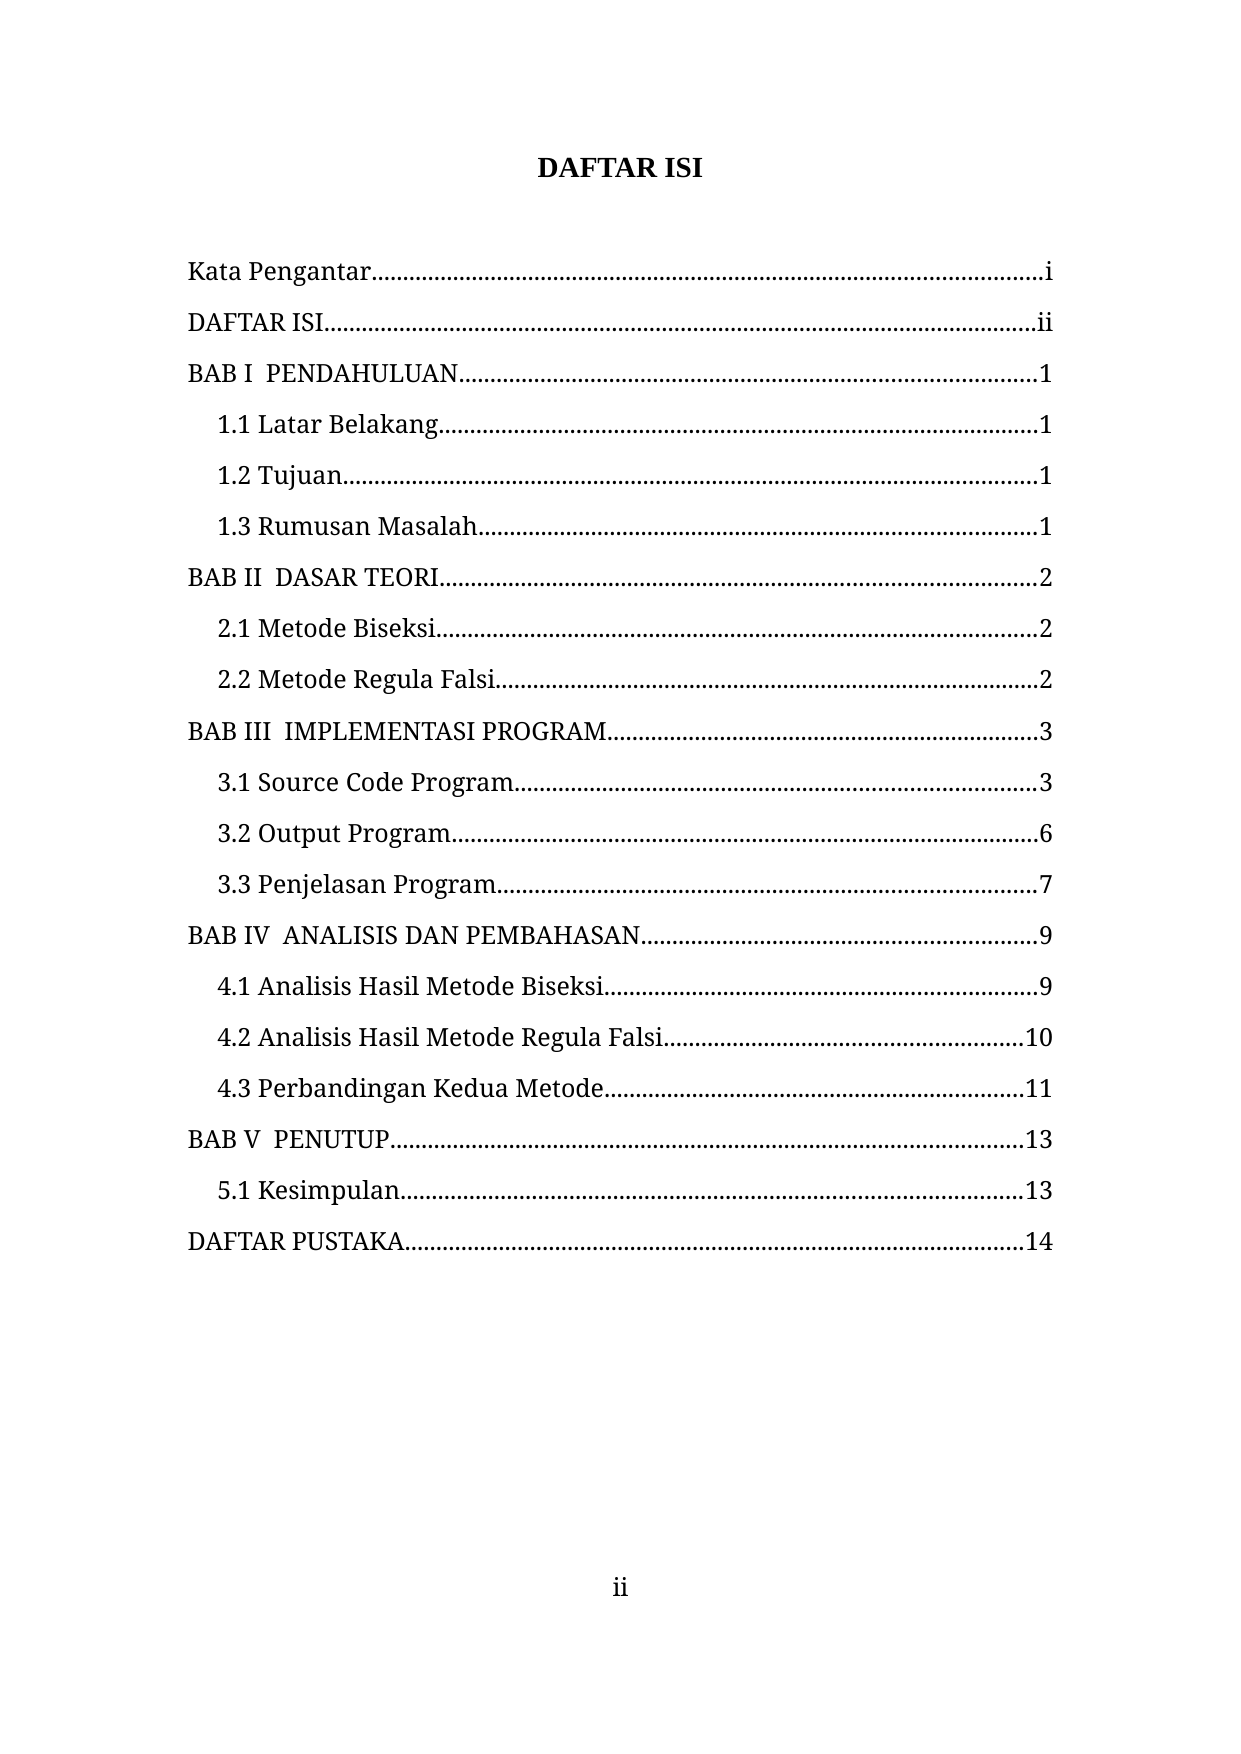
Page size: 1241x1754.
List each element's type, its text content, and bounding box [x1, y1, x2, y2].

text BAB II DASAR TEORI 2 [187, 560, 1053, 594]
text Kata Pengantar i [187, 254, 1053, 288]
text 4.2 Analisis Hasil Metode Regula Falsi 10 [217, 1019, 1053, 1053]
text 4.3 Perbandingan Kedua Metode 11 [217, 1070, 1053, 1104]
text BAB I PENDAHULUAN 1 [187, 356, 1053, 390]
subtitle DAFTAR ISI [187, 150, 1053, 183]
text 3.2 Output Program 6 [217, 815, 1053, 849]
text DAFTAR ISI ii [187, 305, 1053, 339]
text 3.3 Penjelasan Program 7 [217, 866, 1053, 900]
text BAB IV ANALISIS DAN PEMBAHASAN 9 [187, 917, 1053, 951]
text BAB V PENUTUP 13 [187, 1121, 1053, 1156]
text 1.2 Tujuan 1 [217, 458, 1053, 492]
text 1.1 Latar Belakang 1 [217, 407, 1053, 441]
text DAFTAR PUSTAKA 14 [187, 1223, 1053, 1258]
text 5.1 Kesimpulan 13 [217, 1172, 1053, 1207]
text 2.2 Metode Regula Falsi 2 [217, 662, 1053, 696]
text 3.1 Source Code Program 3 [217, 764, 1053, 798]
text BAB III IMPLEMENTASI PROGRAM 3 [187, 713, 1053, 747]
text 2.1 Metode Biseksi 2 [217, 611, 1053, 645]
text 4.1 Analisis Hasil Metode Biseksi 9 [217, 968, 1053, 1002]
text 1.3 Rumusan Masalah 1 [217, 509, 1053, 543]
